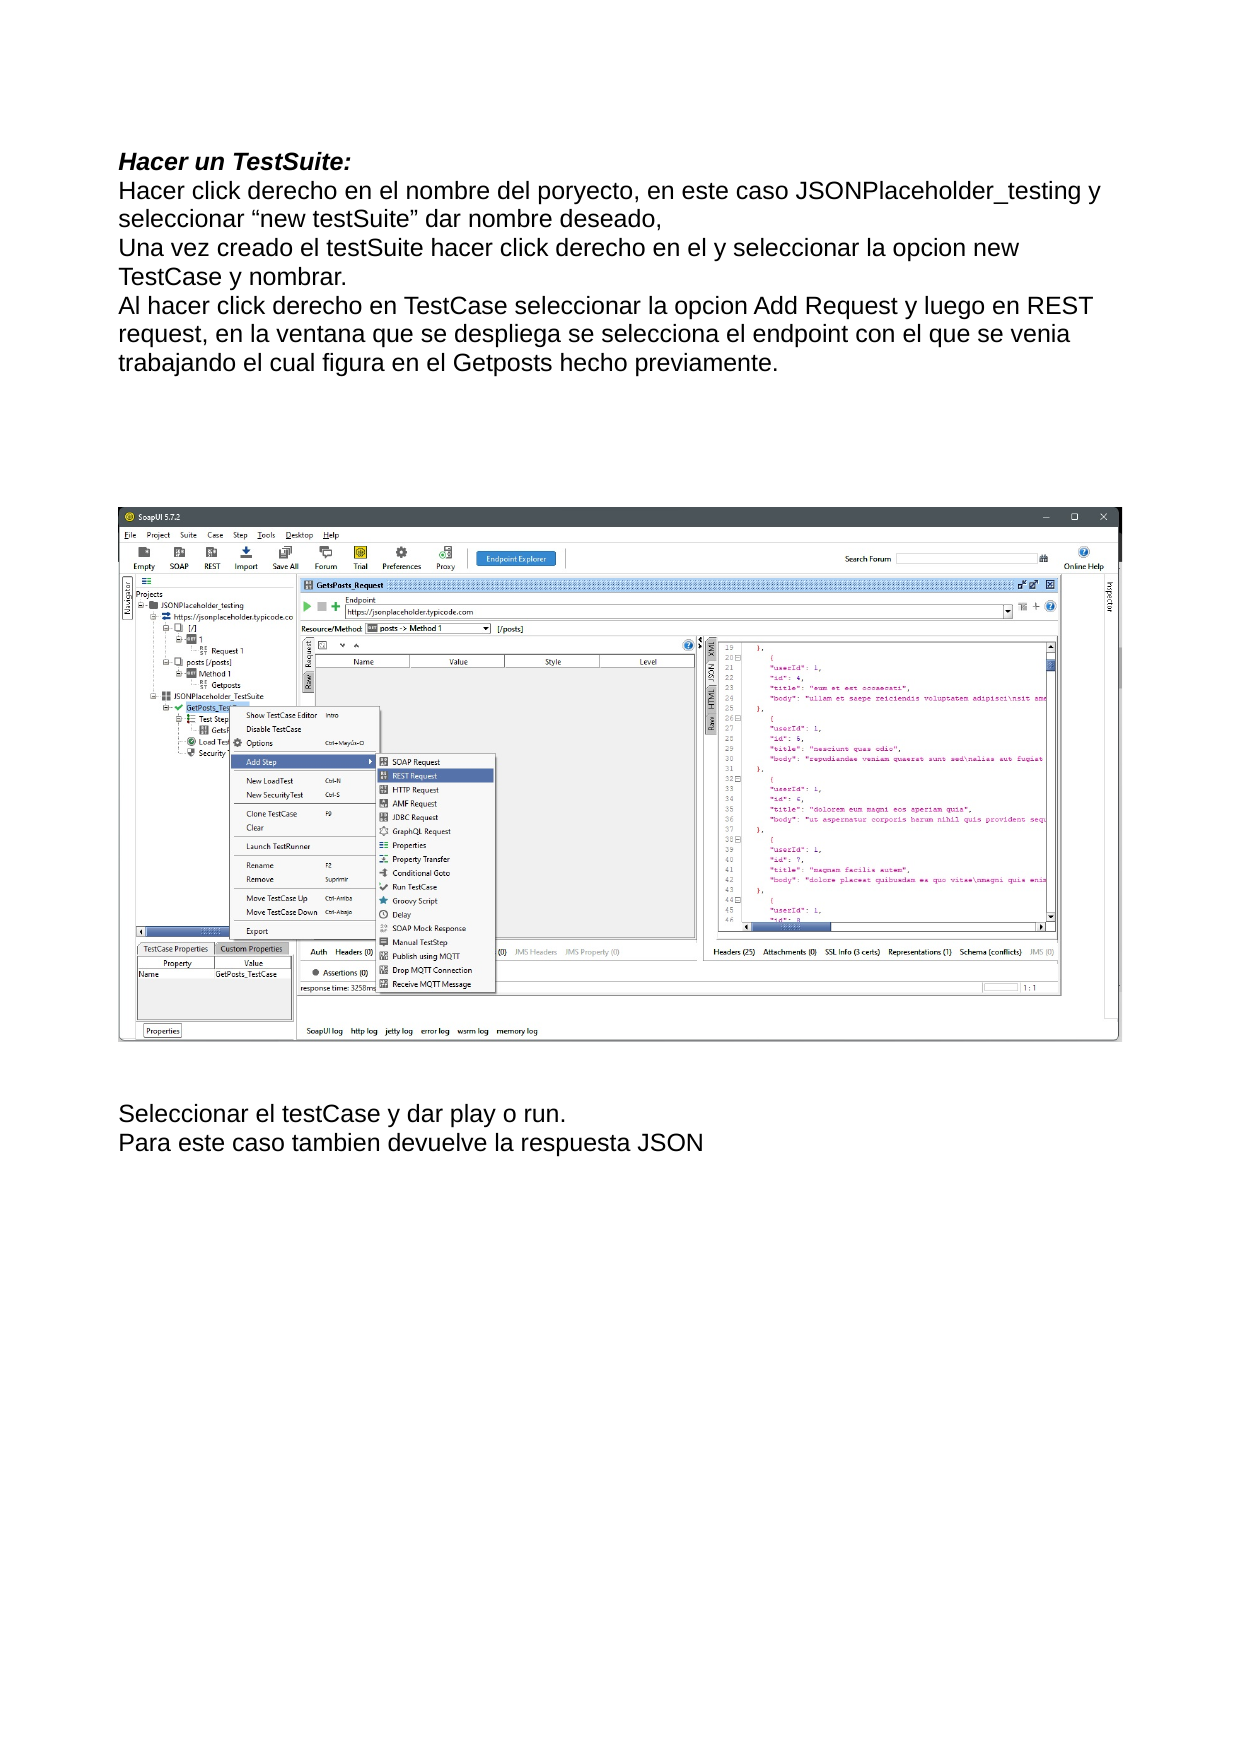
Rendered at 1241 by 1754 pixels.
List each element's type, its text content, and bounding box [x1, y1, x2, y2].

picture [118, 507, 1123, 1042]
text Seleccionar el testCase y dar play o run. [118, 1099, 1122, 1128]
text Hacer un TestSuite: [118, 147, 1122, 176]
text Hacer click derecho en el nombre del poryecto, en este caso JSONPlaceholder_testing y seleccionar “new testSuite” dar nombre deseado, [118, 176, 1122, 233]
text Una vez creado el testSuite hacer click derecho en el y seleccionar la opcion new TestCase y nombrar. [118, 233, 1122, 291]
text Al hacer click derecho en TestCase seleccionar la opcion Add Request y luego en REST request, en la ventana que se despliega se selecciona el endpoint con el que se venia trabajando el cual figura en el Getposts hecho previamente. [118, 291, 1122, 377]
text Para este caso tambien devuelve la respuesta JSON [118, 1128, 1122, 1156]
